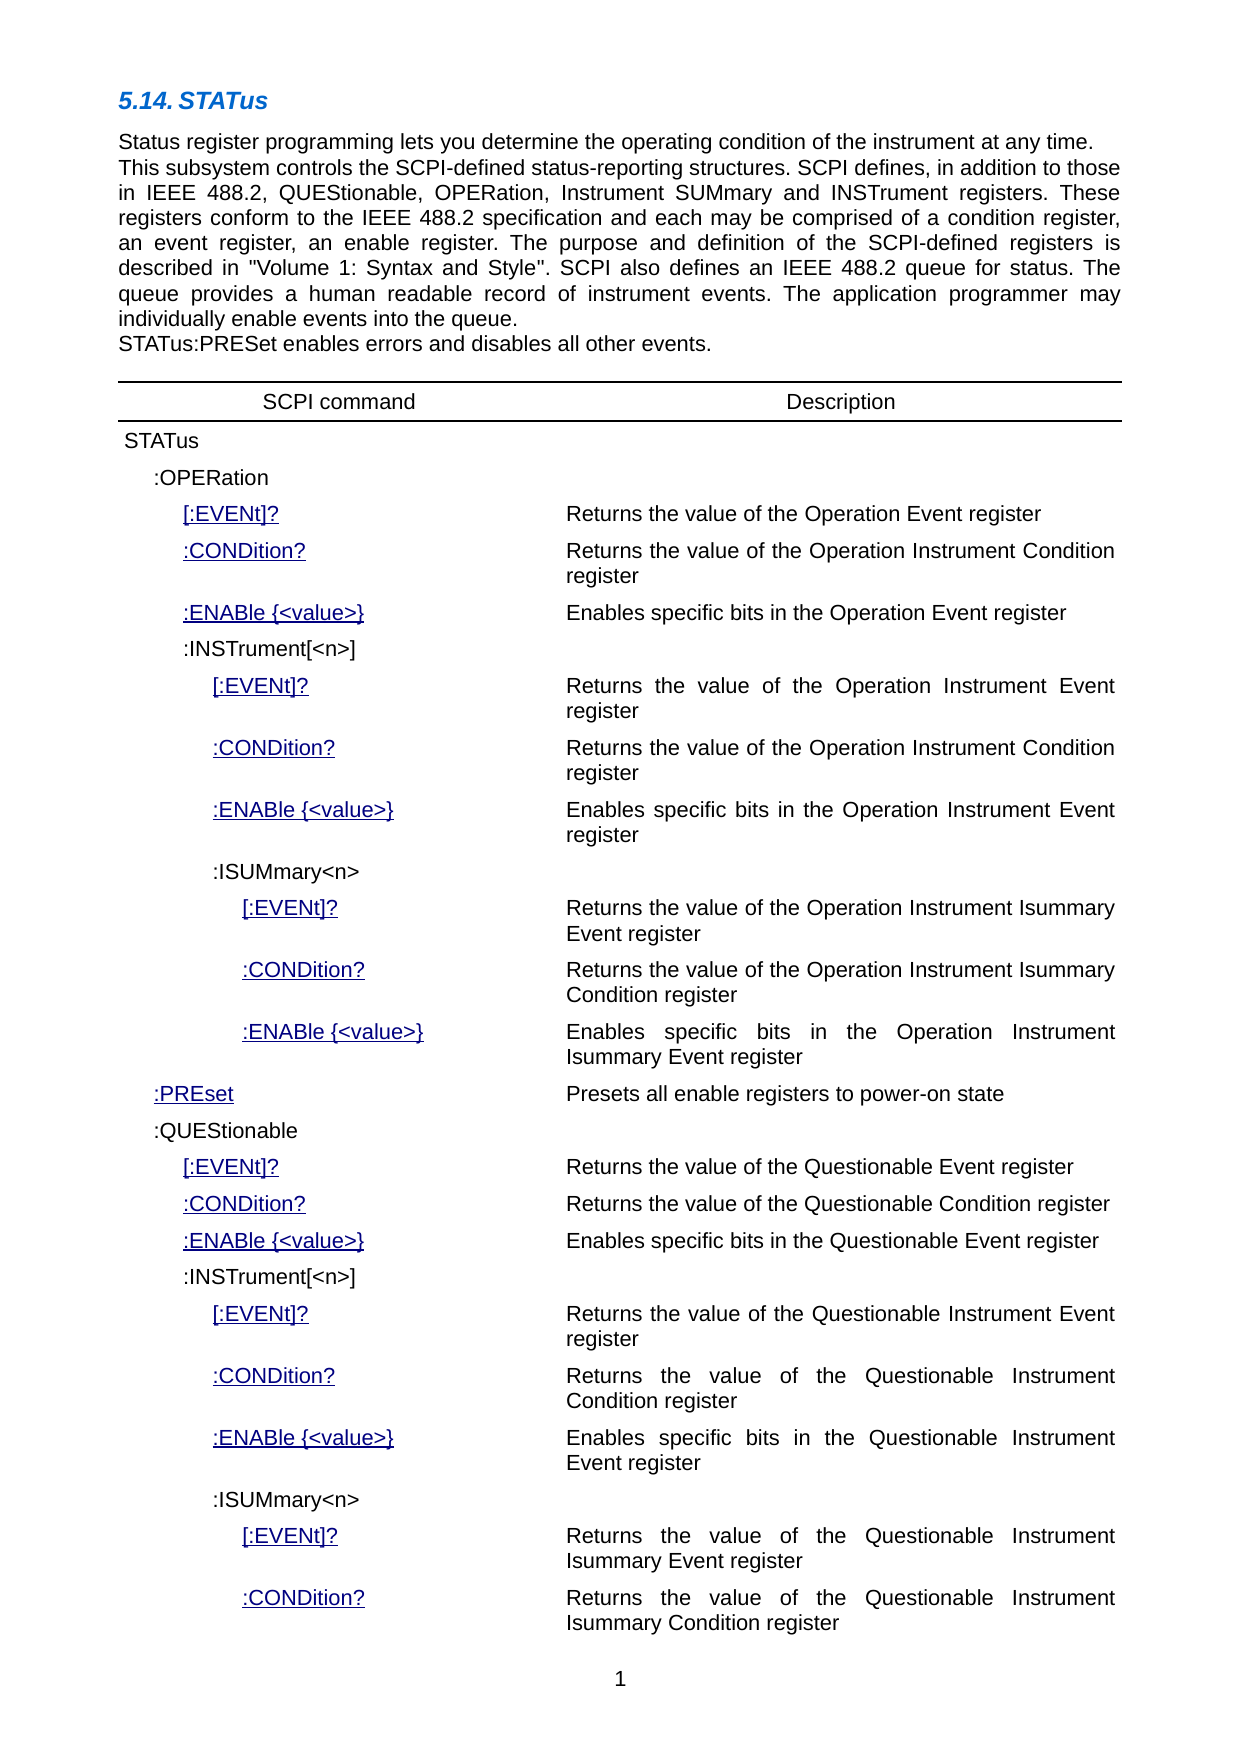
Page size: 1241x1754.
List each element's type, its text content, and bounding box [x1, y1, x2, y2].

table_cell [560, 422, 1122, 459]
table_cell [560, 1481, 1122, 1517]
table_cell :CONDition? [118, 1357, 560, 1419]
table_cell :ENABle {<value>} [118, 1222, 560, 1258]
table_cell STATus [118, 422, 560, 459]
table_cell Enables specific bits in the Operation Instrument Isummary Event register [560, 1013, 1122, 1075]
table_cell :CONDition? [118, 951, 560, 1013]
table_cell [:EVENt]? [118, 495, 560, 532]
table_cell Enables specific bits in the Questionable Instrument Event register [560, 1419, 1122, 1481]
table_cell [:EVENt]? [118, 1295, 560, 1357]
table_cell [560, 459, 1122, 495]
table_header Description [560, 383, 1122, 420]
table_cell :CONDition? [118, 1185, 560, 1222]
table_cell :CONDition? [118, 532, 560, 594]
table_cell Returns the value of the Operation Event register [560, 495, 1122, 532]
table_cell :INSTrument[<n>] [118, 1259, 560, 1295]
text STATus:PRESet enables errors and disables all other events. [118, 331, 1122, 356]
table_cell Returns the value of the Operation Instrument Condition register [560, 532, 1122, 594]
table_cell :INSTrument[<n>] [118, 631, 560, 667]
table_cell [:EVENt]? [118, 667, 560, 729]
table_cell :ISUMmary<n> [118, 1481, 560, 1517]
table_cell Returns the value of the Operation Instrument Event register [560, 667, 1122, 729]
table_header SCPI command [118, 383, 560, 420]
table_cell Enables specific bits in the Operation Event register [560, 594, 1122, 631]
table_cell :ENABle {<value>} [118, 594, 560, 631]
table_cell :ENABle {<value>} [118, 791, 560, 853]
text Status register programming lets you determine the operating condition of the instrument at any time. [118, 129, 1122, 154]
subtitle STATus [118, 86, 1122, 114]
table_cell Enables specific bits in the Questionable Event register [560, 1222, 1122, 1258]
table_cell Returns the value of the Questionable Instrument Condition register [560, 1357, 1122, 1419]
table_cell [560, 1112, 1122, 1148]
table_cell :ENABle {<value>} [118, 1013, 560, 1075]
table_cell [560, 853, 1122, 889]
table_cell :OPERation [118, 459, 560, 495]
table_cell Returns the value of the Questionable Event register [560, 1149, 1122, 1185]
table_cell :ENABle {<value>} [118, 1419, 560, 1481]
table_cell Returns the value of the Questionable Instrument Isummary Event register [560, 1518, 1122, 1579]
table_cell [560, 631, 1122, 667]
table_cell Returns the value of the Questionable Condition register [560, 1185, 1122, 1222]
table_cell [560, 1259, 1122, 1295]
table_cell :ISUMmary<n> [118, 853, 560, 889]
table_cell :QUEStionable [118, 1112, 560, 1148]
table_cell Presets all enable registers to power-on state [560, 1075, 1122, 1112]
table_cell Returns the value of the Questionable Instrument Isummary Condition register [560, 1579, 1122, 1641]
table_cell Enables specific bits in the Operation Instrument Event register [560, 791, 1122, 853]
text This subsystem controls the SCPI-defined status-reporting structures. SCPI defines, in addition to those in IEEE 488.2, QUEStionable, OPERation, Instrument SUMmary and INSTrument registers. These registers conform to the IEEE 488.2 specification and each may be comprised of a condition register, an event register, an enable register. The purpose and definition of the SCPI-defined registers is described in "Volume 1: Syntax and Style". SCPI also defines an IEEE 488.2 queue for status. The queue provides a human readable record of instrument events. The application programmer may individually enable events into the queue. [118, 154, 1122, 331]
table_cell Returns the value of the Operation Instrument Condition register [560, 729, 1122, 791]
table_cell :CONDition? [118, 729, 560, 791]
table_cell :CONDition? [118, 1579, 560, 1641]
table_cell [:EVENt]? [118, 1149, 560, 1185]
table_cell Returns the value of the Questionable Instrument Event register [560, 1295, 1122, 1357]
table_cell [:EVENt]? [118, 1518, 560, 1579]
table_cell [:EVENt]? [118, 890, 560, 951]
table_cell :PREset [118, 1075, 560, 1112]
table_cell Returns the value of the Operation Instrument Isummary Condition register [560, 951, 1122, 1013]
table_cell Returns the value of the Operation Instrument Isummary Event register [560, 890, 1122, 951]
